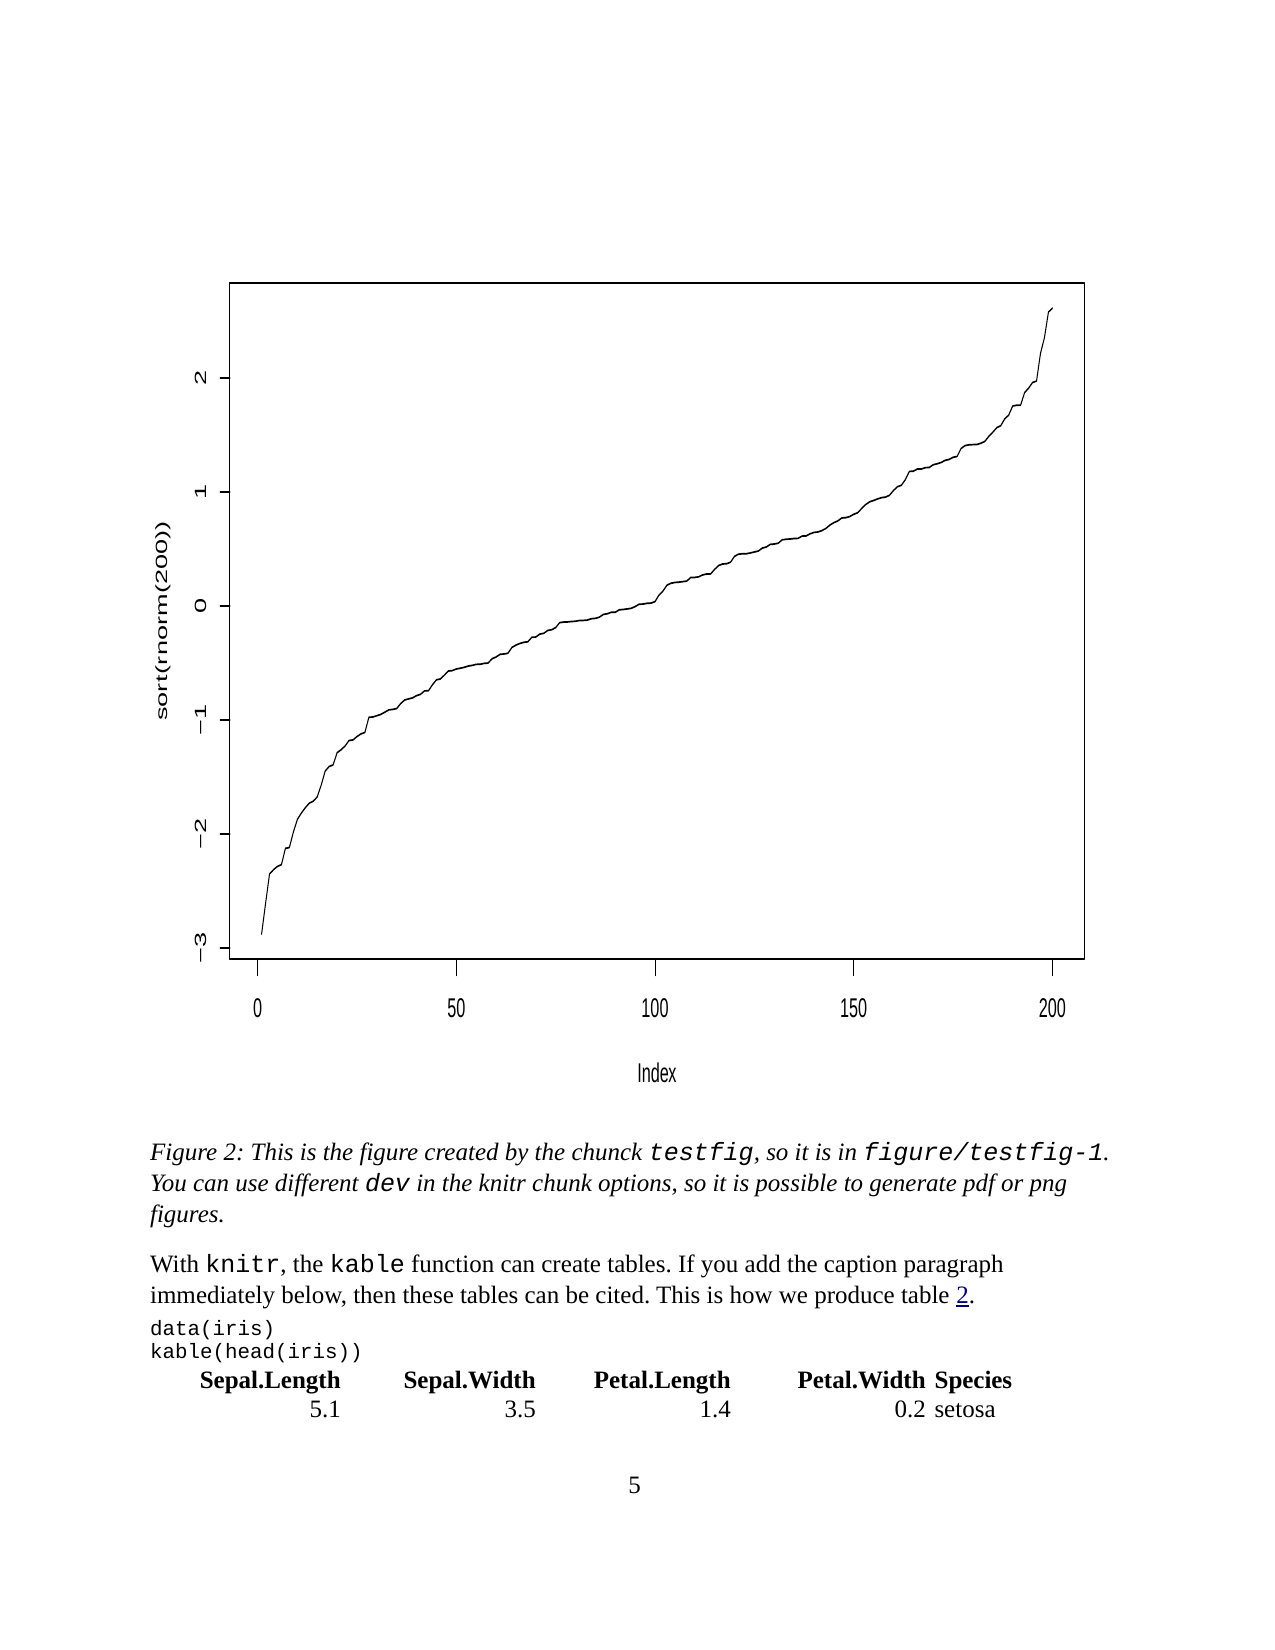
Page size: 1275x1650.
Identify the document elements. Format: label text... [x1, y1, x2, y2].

table_header Petal.Width [735, 1365, 930, 1394]
table_header Species [930, 1365, 1125, 1394]
text Figure 2: This is the figure created by the chunck testfig, so it is in figure/testfig-1. You can use different dev in the knitr chunk options, so it is possible to generate pdf or png figures. [150, 1137, 1125, 1228]
table_header Sepal.Length [150, 1365, 345, 1394]
table_cell 1.4 [540, 1394, 735, 1423]
table_cell 3.5 [345, 1394, 540, 1423]
table_cell 5.1 [150, 1394, 345, 1423]
text data(iris) [150, 1318, 1125, 1342]
text With knitr, the kable function can create tables. If you add the caption paragraph immediately below, then these tables can be cited. This is how we produce table 2. [150, 1249, 1125, 1309]
table_header Petal.Length [540, 1365, 735, 1394]
text kable(head(iris)) [150, 1342, 1125, 1365]
table_cell setosa [930, 1394, 1125, 1423]
table_header Sepal.Width [345, 1365, 540, 1394]
table_cell 0.2 [735, 1394, 930, 1423]
